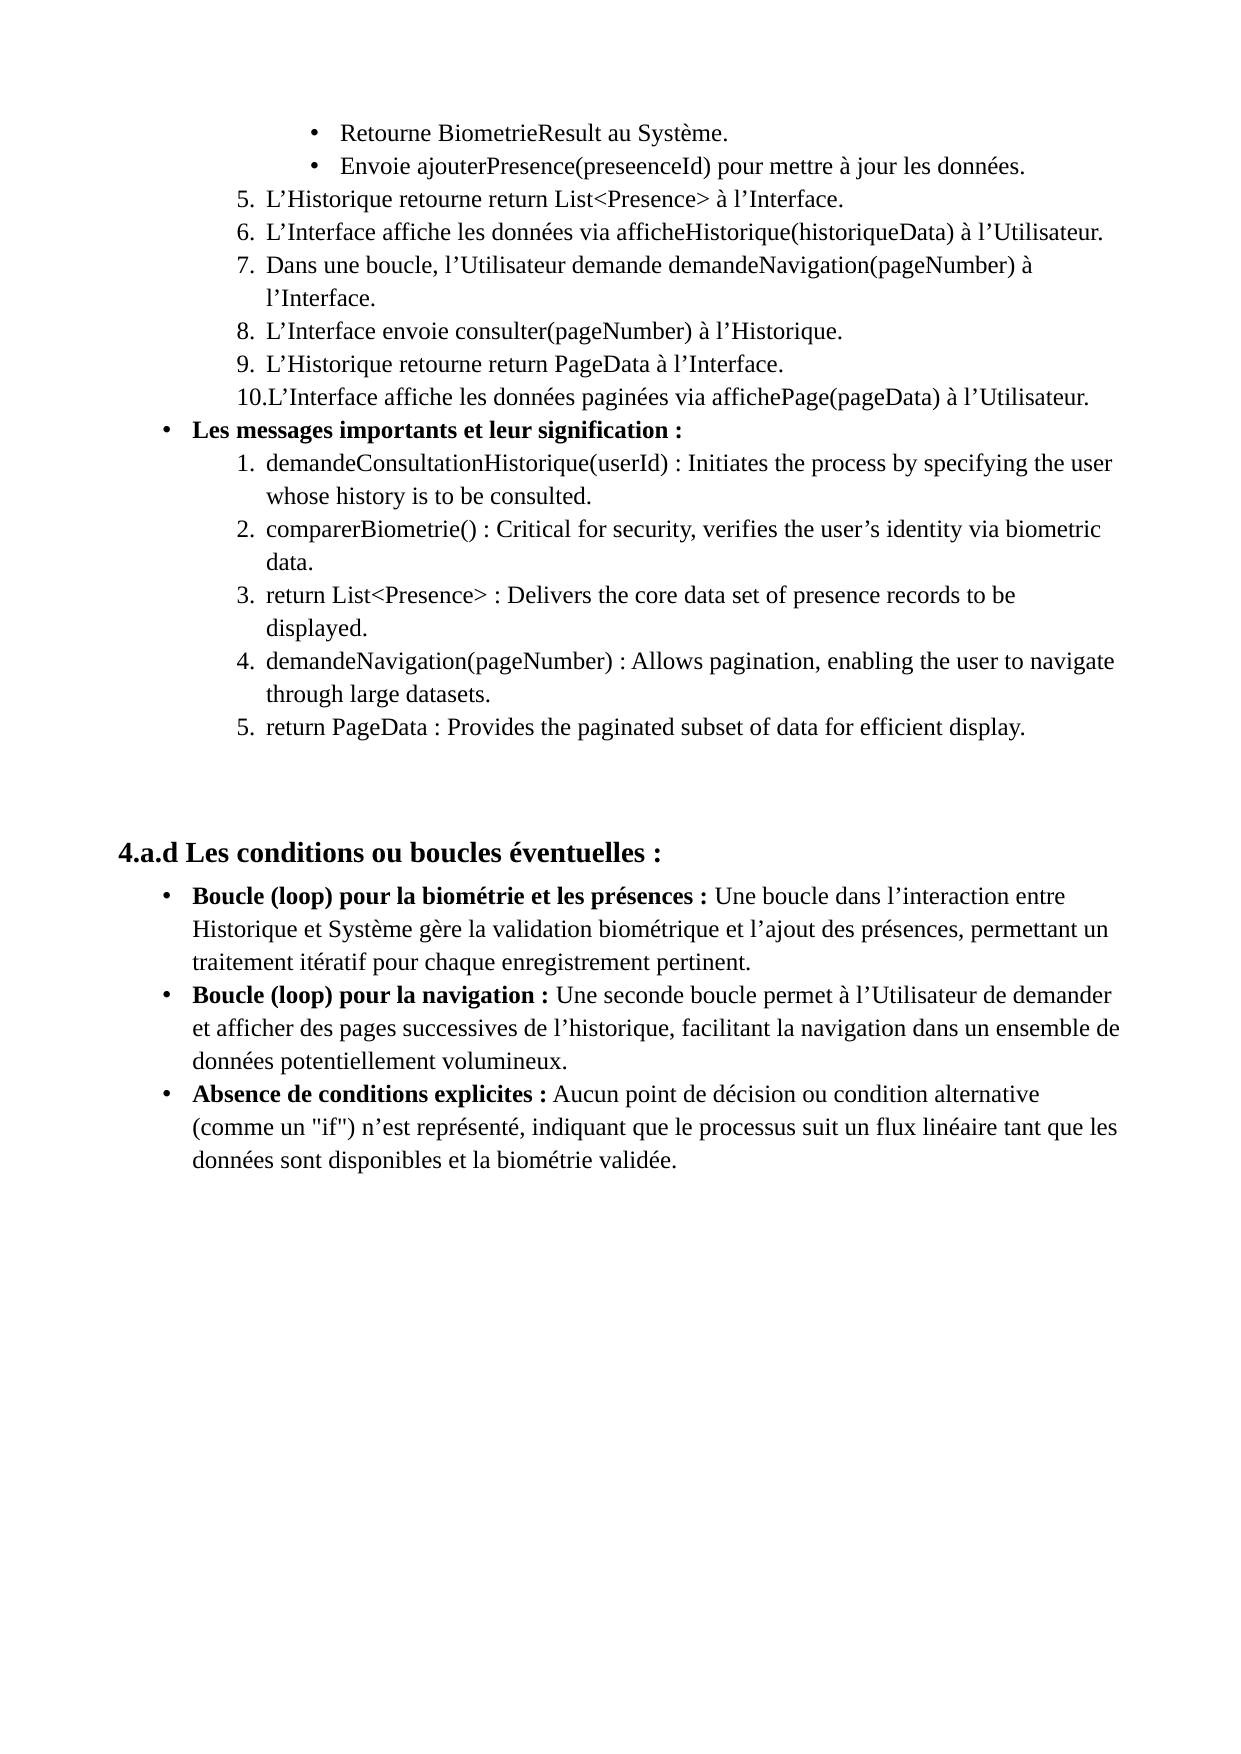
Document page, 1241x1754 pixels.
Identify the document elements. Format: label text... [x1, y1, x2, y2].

list L’Interface envoie consulter(pageNumber) à l’Historique. [236, 316, 1122, 345]
list Absence de conditions explicites : Aucun point de décision ou condition alternative (comme un "if") n’est représenté, indiquant que le processus suit un flux linéaire tant que les données sont disponibles et la biométrie validée. [162, 1079, 1122, 1174]
list return PageData : Provides the paginated subset of data for efficient display. [236, 712, 1122, 741]
list return List<Presence> : Delivers the core data set of presence records to be displayed. [236, 580, 1122, 642]
list demandeConsultationHistorique(userId) : Initiates the process by specifying the user whose history is to be consulted. [236, 448, 1122, 510]
list L’Interface affiche les données via afficheHistorique(historiqueData) à l’Utilisateur. [236, 217, 1122, 246]
list L’Historique retourne return List<Presence> à l’Interface. [236, 184, 1122, 213]
list comparerBiometrie() : Critical for security, verifies the user’s identity via biometric data. [236, 514, 1122, 576]
list Retourne BiometrieResult au Système. [310, 118, 1122, 147]
list Envoie ajouterPresence(preseenceId) pour mettre à jour les données. [310, 151, 1122, 180]
list L’Historique retourne return PageData à l’Interface. [236, 349, 1122, 378]
list Les messages importants et leur signification : [162, 415, 1122, 444]
subtitle 4.a.d Les conditions ou boucles éventuelles : [118, 835, 1122, 869]
list L’Interface affiche les données paginées via affichePage(pageData) à l’Utilisateur. [236, 382, 1122, 411]
list Boucle (loop) pour la navigation : Une seconde boucle permet à l’Utilisateur de demander et afficher des pages successives de l’historique, facilitant la navigation dans un ensemble de données potentiellement volumineux. [162, 980, 1122, 1075]
list Dans une boucle, l’Utilisateur demande demandeNavigation(pageNumber) à l’Interface. [236, 250, 1122, 312]
list demandeNavigation(pageNumber) : Allows pagination, enabling the user to navigate through large datasets. [236, 646, 1122, 708]
list Boucle (loop) pour la biométrie et les présences : Une boucle dans l’interaction entre Historique et Système gère la validation biométrique et l’ajout des présences, permettant un traitement itératif pour chaque enregistrement pertinent. [162, 881, 1122, 976]
